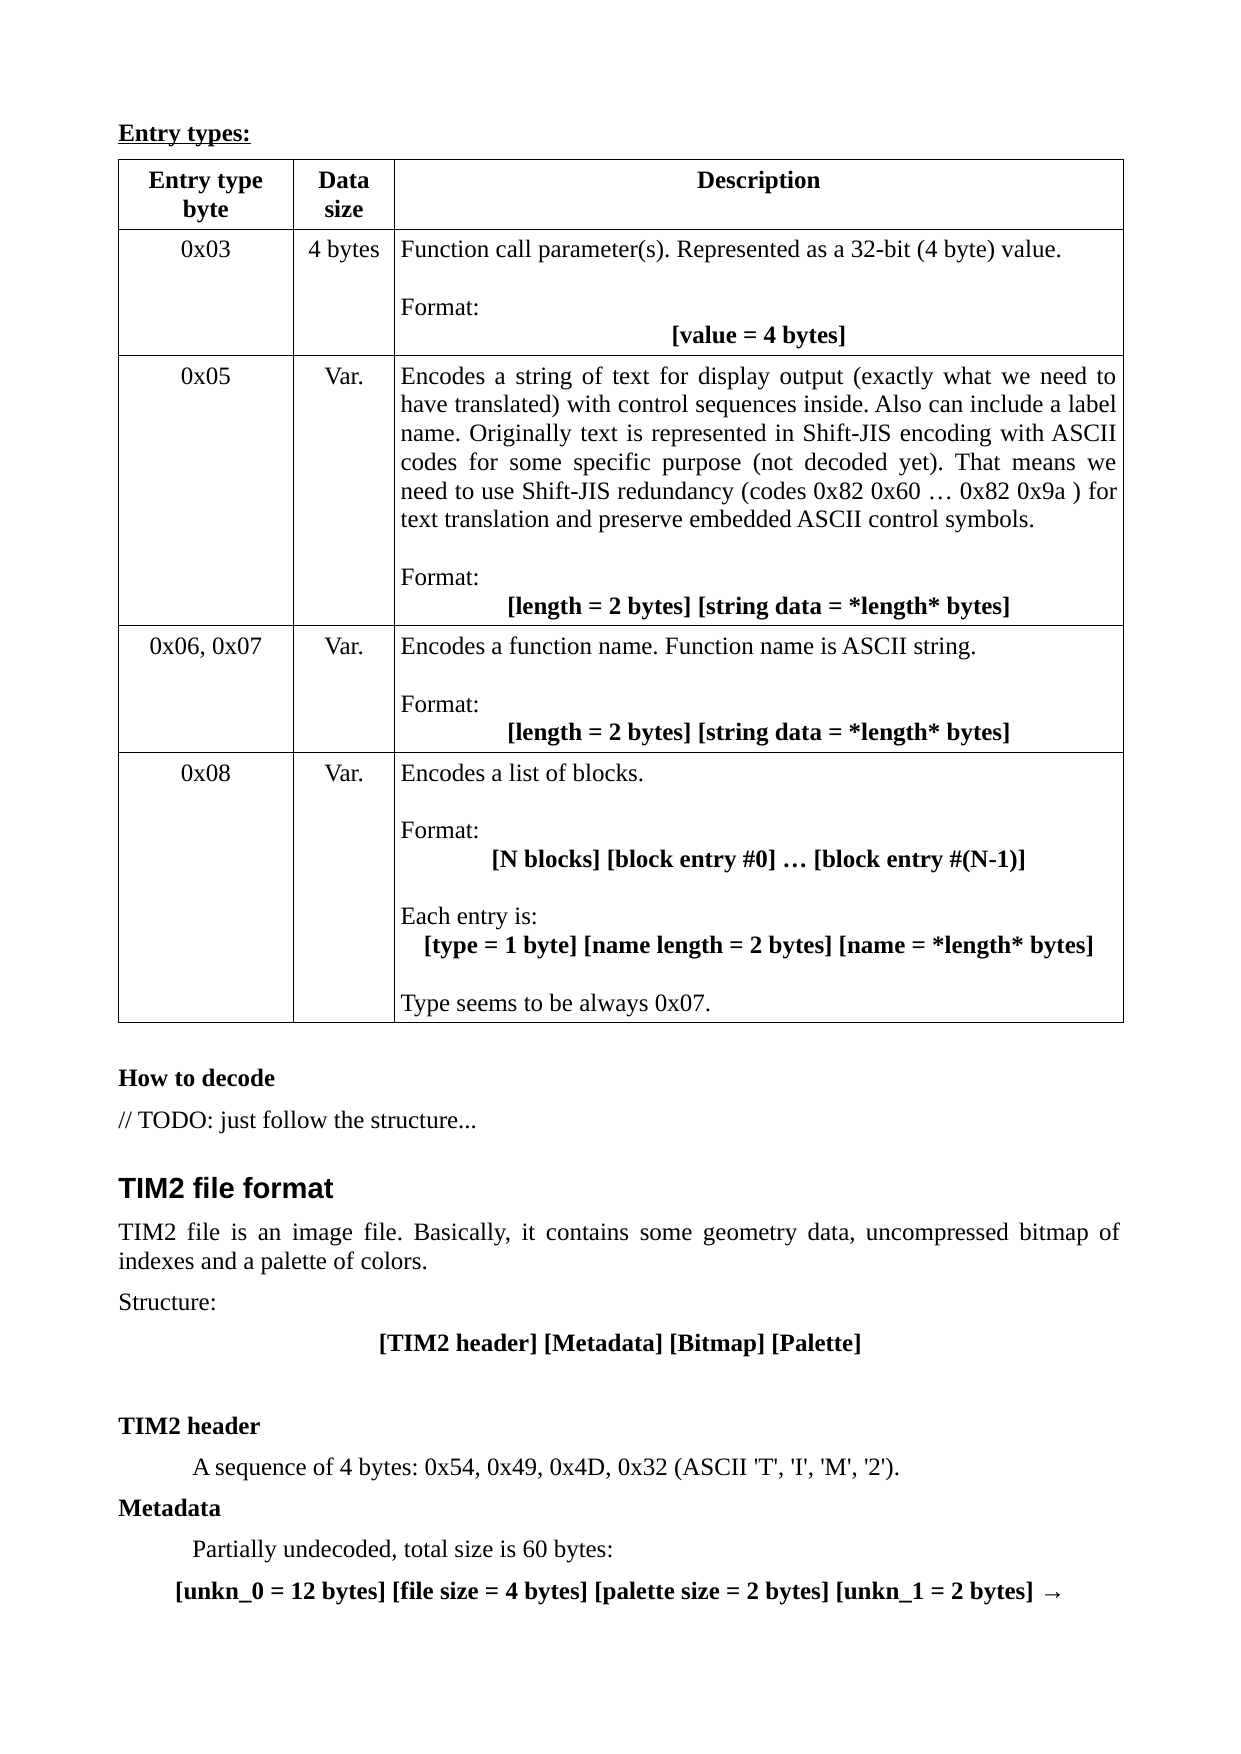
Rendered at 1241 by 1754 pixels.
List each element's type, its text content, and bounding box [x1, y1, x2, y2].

subtitle TIM2 file format [118, 1171, 1122, 1204]
table_header Description [395, 160, 1123, 228]
text How to decode [118, 1063, 1122, 1092]
table_cell 0x05 [119, 356, 293, 625]
table_cell Encodes a function name. Function name is ASCII string. Format: [length = 2 bytes] [string data = *length* bytes] [395, 626, 1123, 752]
table_cell 0x06, 0x07 [119, 626, 293, 752]
text Partially undecoded, total size is 60 bytes: [118, 1534, 1122, 1563]
text [TIM2 header] [Metadata] [Bitmap] [Palette] [118, 1328, 1122, 1357]
text Structure: [118, 1287, 1122, 1316]
table_cell Encodes a list of blocks. Format: [N blocks] [block entry #0] … [block entry #(N-1)] Each entry is: [type = 1 byte] [name length = 2 bytes] [name = *length* bytes] Type seems to be always 0x07. [395, 753, 1123, 1022]
table_cell Var. [294, 626, 394, 752]
text // TODO: just follow the structure... [118, 1105, 1122, 1133]
table_cell Function call parameter(s). Represented as a 32-bit (4 byte) value. Format: [value = 4 bytes] [395, 230, 1123, 355]
table_cell Var. [294, 356, 394, 625]
table_header Data size [294, 160, 394, 228]
text Entry types: [118, 118, 1122, 147]
text A sequence of 4 bytes: 0x54, 0x49, 0x4D, 0x32 (ASCII 'T', 'I', 'M', '2'). [118, 1452, 1122, 1481]
text [unkn_0 = 12 bytes] [file size = 4 bytes] [palette size = 2 bytes] [unkn_1 = 2 bytes] → [118, 1576, 1122, 1604]
table_cell Encodes a string of text for display output (exactly what we need to have translated) with control sequences inside. Also can include a label name. Originally text is represented in Shift-JIS encoding with ASCII codes for some specific purpose (not decoded yet). That means we need to use Shift-JIS redundancy (codes 0x82 0x60 … 0x82 0x9a ) for text translation and preserve embedded ASCII control symbols. Format: [length = 2 bytes] [string data = *length* bytes] [395, 356, 1123, 625]
text TIM2 header [118, 1411, 1122, 1439]
table_cell 4 bytes [294, 230, 394, 355]
table_header Entry type byte [119, 160, 293, 228]
table_cell Var. [294, 753, 394, 1022]
table_cell 0x08 [119, 753, 293, 1022]
text TIM2 file is an image file. Basically, it contains some geometry data, uncompressed bitmap of indexes and a palette of colors. [118, 1217, 1122, 1274]
table_cell 0x03 [119, 230, 293, 355]
text Metadata [118, 1493, 1122, 1522]
